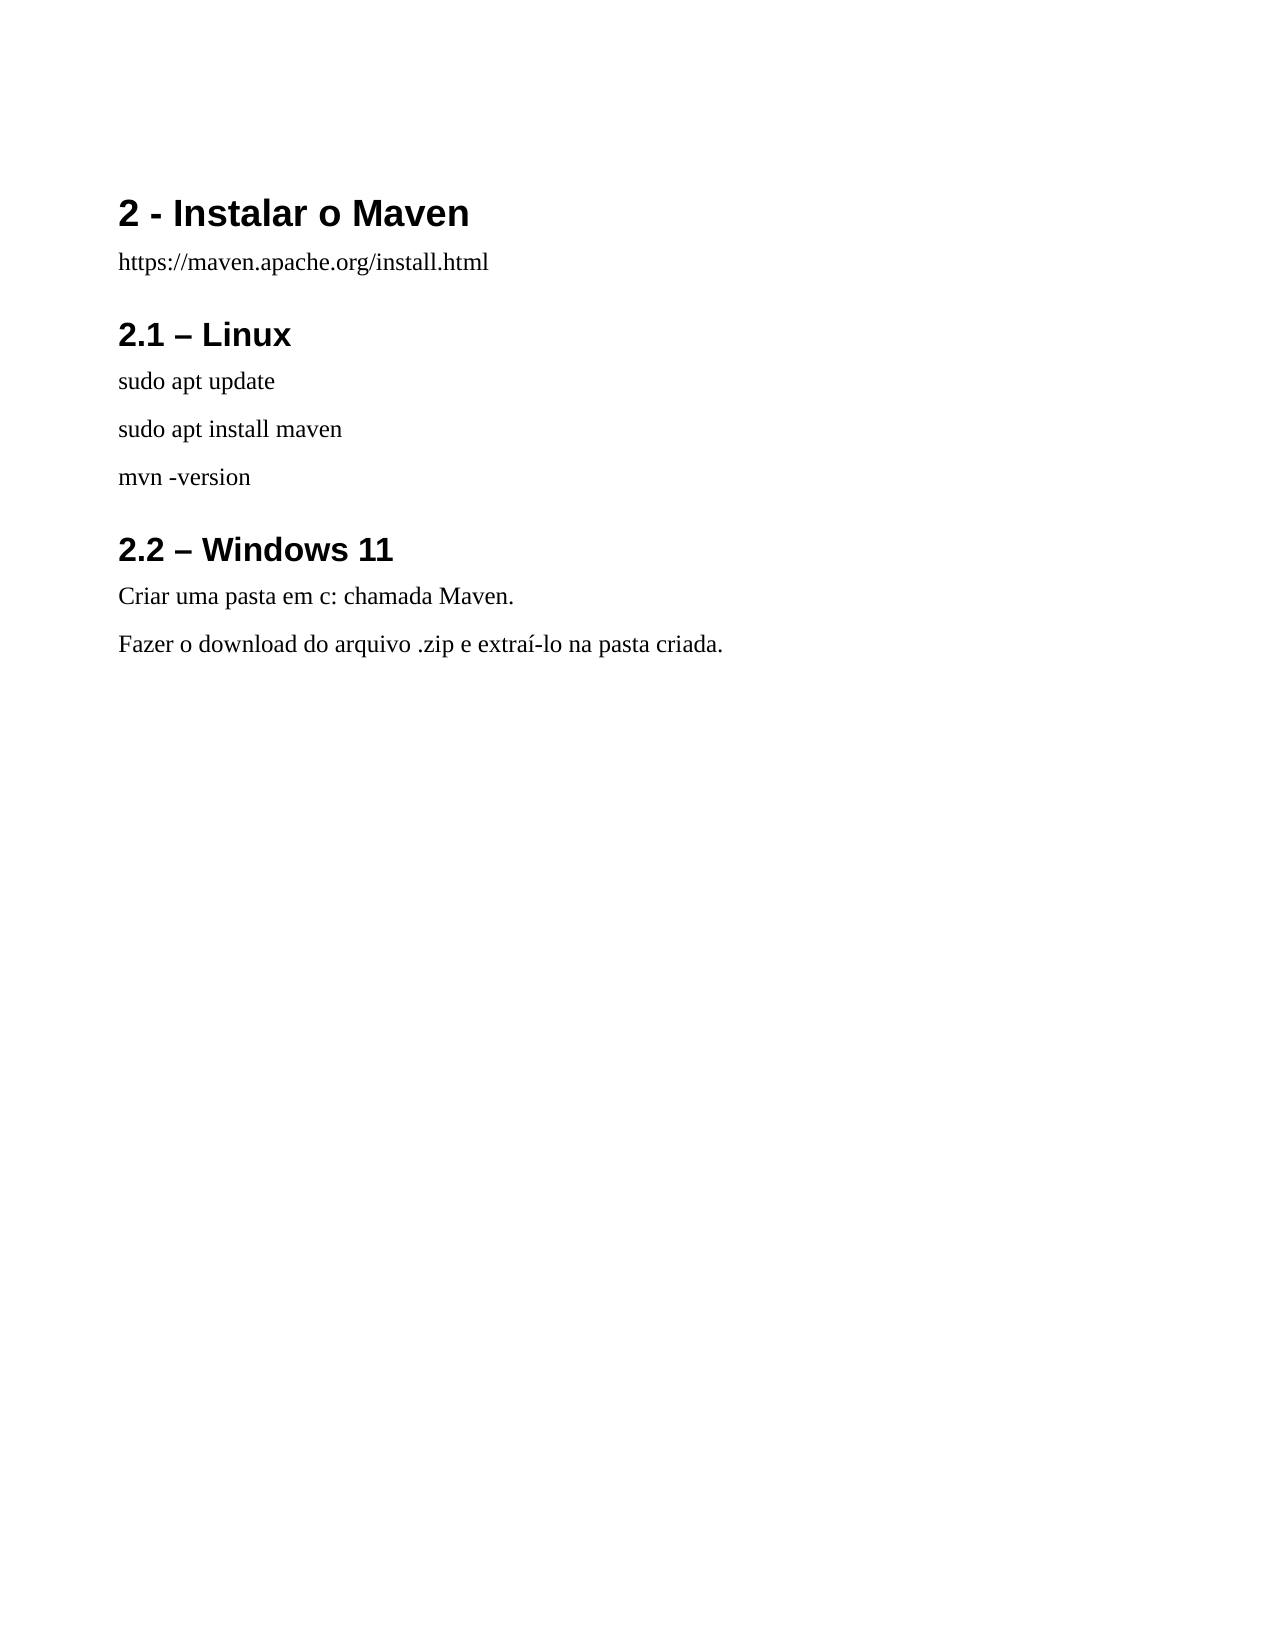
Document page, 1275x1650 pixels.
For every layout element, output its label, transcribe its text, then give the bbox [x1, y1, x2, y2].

text mvn -version [118, 462, 1157, 490]
text Criar uma pasta em c: chamada Maven. [118, 581, 1157, 610]
text sudo apt update [118, 366, 1157, 395]
text Fazer o download do arquivo .zip e extraí-lo na pasta criada. [118, 629, 1157, 658]
subtitle 2 - Instalar o Maven [118, 191, 1157, 234]
subtitle 2.2 – Windows 11 [118, 530, 1157, 569]
subtitle 2.1 – Linux [118, 315, 1157, 354]
text https://maven.apache.org/install.html [118, 247, 1157, 276]
text sudo apt install maven [118, 414, 1157, 443]
